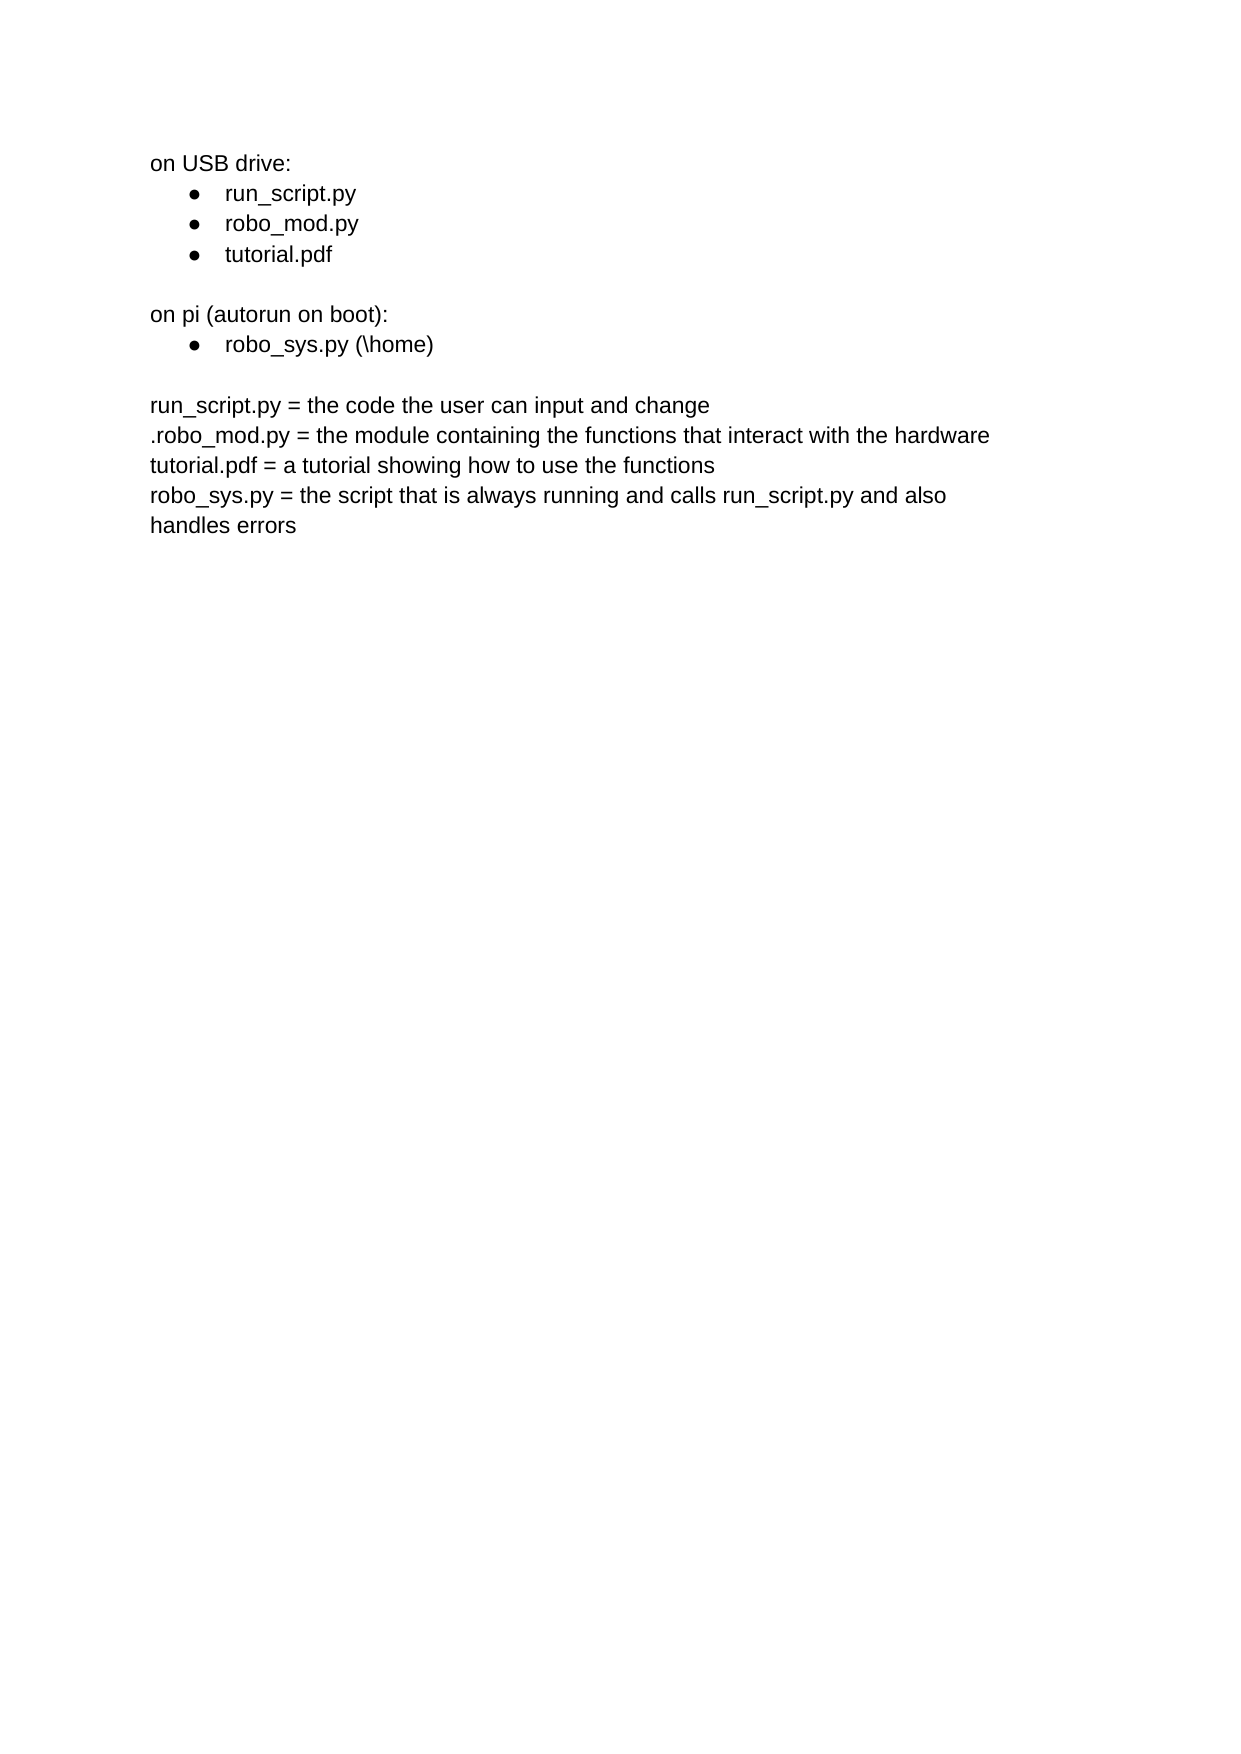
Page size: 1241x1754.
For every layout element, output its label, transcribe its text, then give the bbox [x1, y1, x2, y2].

text run_script.py = the code the user can input and change [150, 392, 1090, 418]
list tutorial.pdf [187, 241, 1090, 267]
text on USB drive: [150, 150, 1090, 176]
text tutorial.pdf = a tutorial showing how to use the functions [150, 452, 1090, 478]
list run_script.py [187, 180, 1090, 207]
text on pi (autorun on boot): [150, 301, 1090, 327]
text handles errors [150, 512, 1090, 539]
text .robo_mod.py = the module containing the functions that interact with the hardware [150, 422, 1090, 448]
list robo_mod.py [187, 210, 1090, 237]
text robo_sys.py = the script that is always running and calls run_script.py and also [150, 482, 1090, 509]
list robo_sys.py (\home) [187, 331, 1090, 358]
